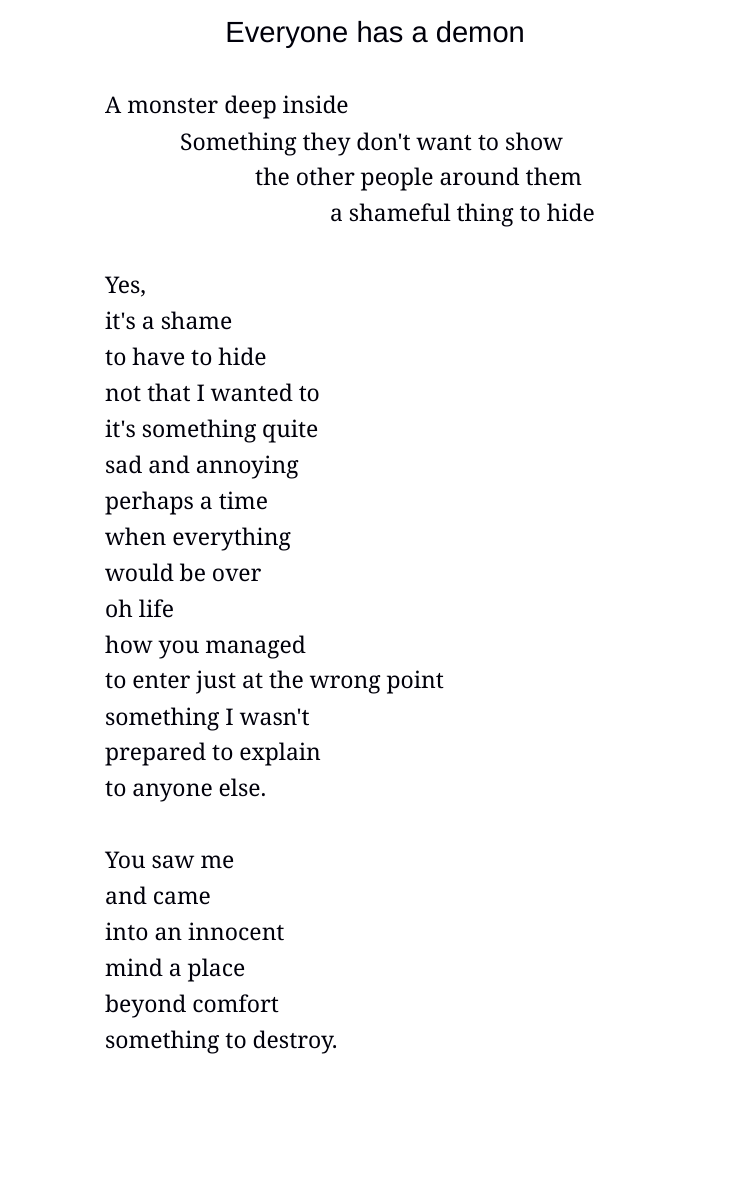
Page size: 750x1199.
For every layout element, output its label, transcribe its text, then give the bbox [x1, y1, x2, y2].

text oh life [105, 593, 645, 624]
text to have to hide [105, 341, 645, 372]
text beyond comfort [105, 988, 645, 1019]
text the other people around them [105, 161, 645, 193]
text Something they don't want to show [105, 125, 645, 157]
text and came [105, 880, 645, 911]
text Everyone has a demon [105, 15, 645, 48]
text how you managed [105, 628, 645, 660]
text You saw me [105, 844, 645, 875]
text it's something quite [105, 413, 645, 444]
text sad and annoying [105, 449, 645, 480]
text perhaps a time [105, 485, 645, 516]
text when everything [105, 521, 645, 552]
text into an innocent [105, 916, 645, 947]
text it's a shame [105, 305, 645, 336]
text prepared to explain [105, 736, 645, 768]
text a shameful thing to hide [105, 197, 645, 228]
text would be over [105, 557, 645, 588]
text to enter just at the wrong point [105, 664, 645, 696]
text A monster deep inside [105, 89, 645, 121]
text to anyone else. [105, 772, 645, 803]
text mind a place [105, 952, 645, 983]
text something I wasn't [105, 700, 645, 732]
text something to destroy. [105, 1024, 645, 1055]
text Yes, [105, 269, 645, 300]
text not that I wanted to [105, 377, 645, 408]
